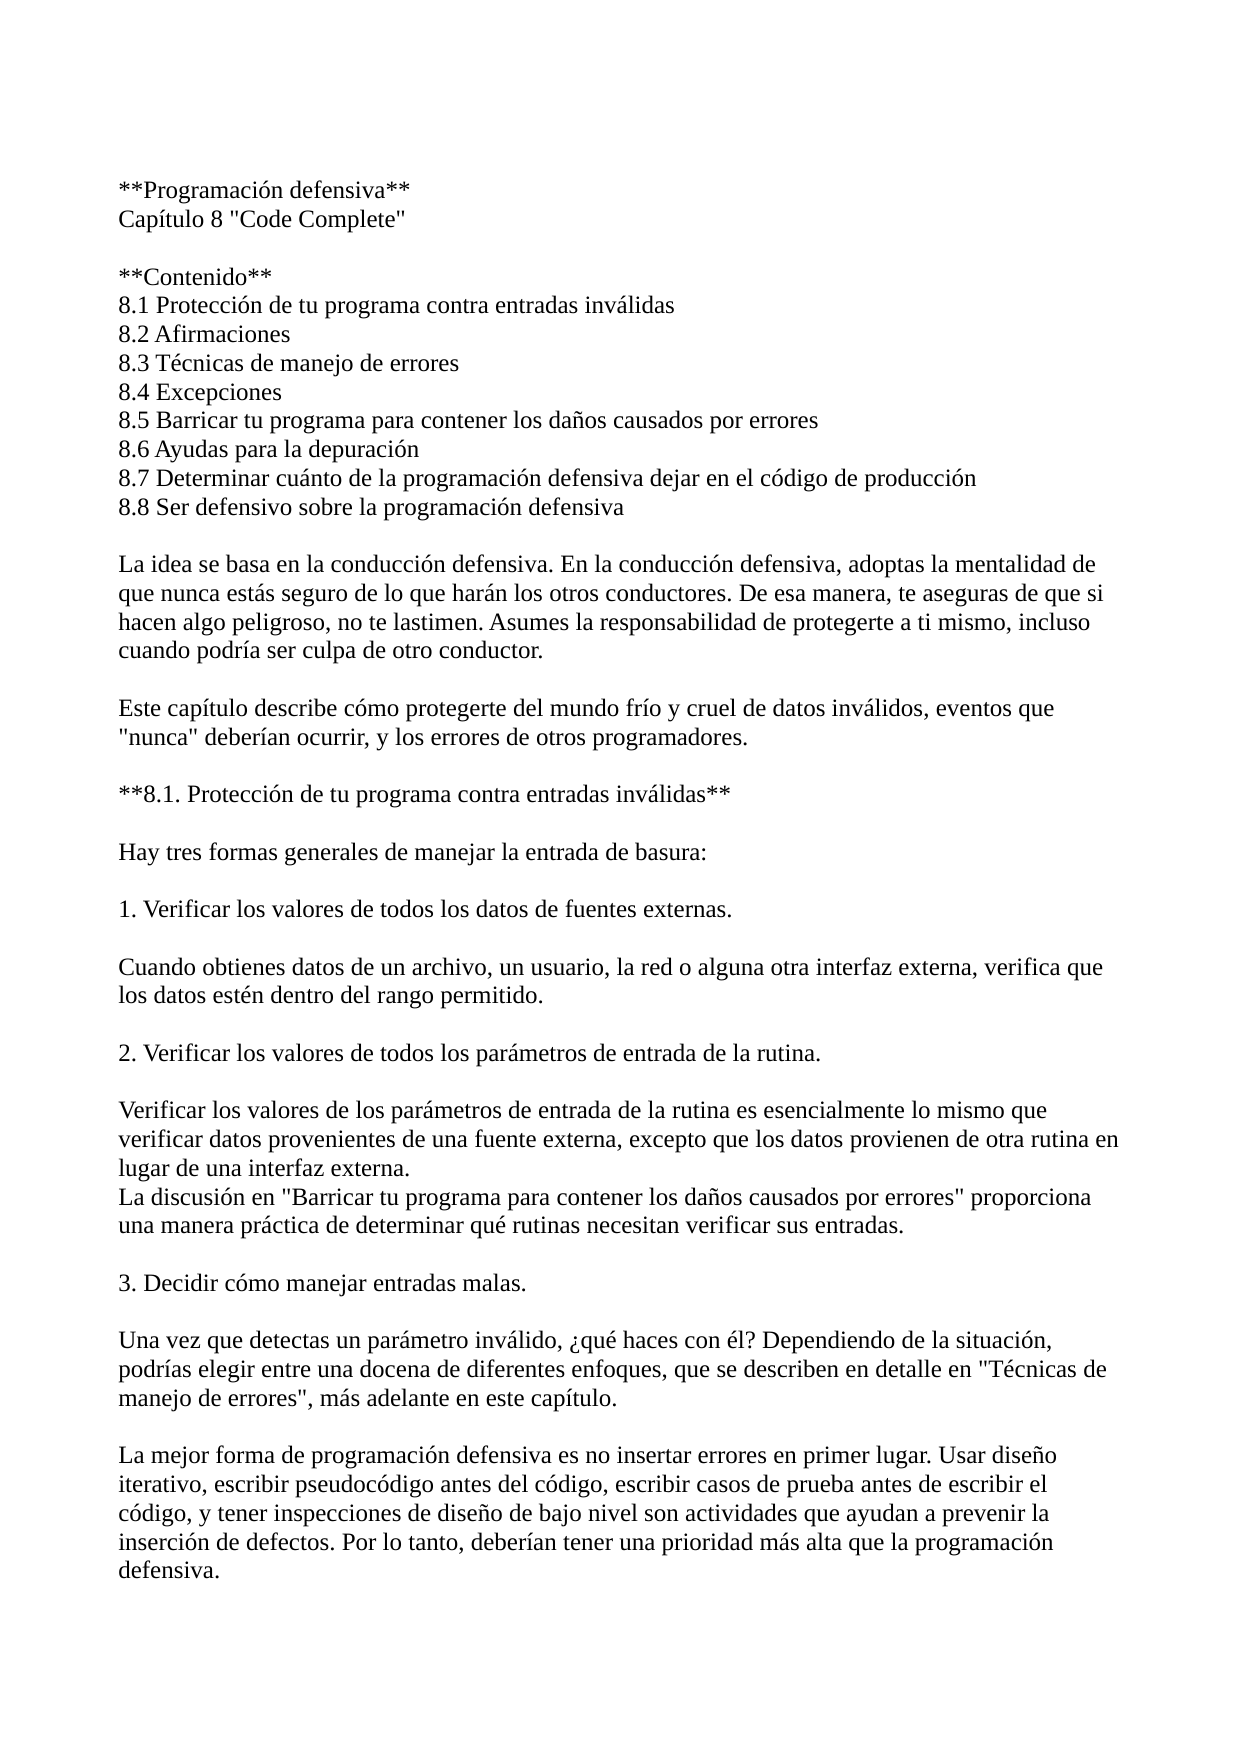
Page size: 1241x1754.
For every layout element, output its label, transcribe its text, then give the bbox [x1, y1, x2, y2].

text 1. Verificar los valores de todos los datos de fuentes externas. [118, 894, 1122, 923]
text 3. Decidir cómo manejar entradas malas. [118, 1268, 1122, 1297]
text La idea se basa en la conducción defensiva. En la conducción defensiva, adoptas la mentalidad de que nunca estás seguro de lo que harán los otros conductores. De esa manera, te aseguras de que si hacen algo peligroso, no te lastimen. Asumes la responsabilidad de protegerte a ti mismo, incluso cuando podría ser culpa de otro conductor. [118, 549, 1122, 664]
text 8.4 Excepciones [118, 377, 1122, 406]
text La mejor forma de programación defensiva es no insertar errores en primer lugar. Usar diseño iterativo, escribir pseudocódigo antes del código, escribir casos de prueba antes de escribir el código, y tener inspecciones de diseño de bajo nivel son actividades que ayudan a prevenir la inserción de defectos. Por lo tanto, deberían tener una prioridad más alta que la programación defensiva. [118, 1441, 1122, 1584]
text Cuando obtienes datos de un archivo, un usuario, la red o alguna otra interfaz externa, verifica que los datos estén dentro del rango permitido. [118, 952, 1122, 1009]
text Capítulo 8 "Code Complete" [118, 204, 1122, 233]
text 8.7 Determinar cuánto de la programación defensiva dejar en el código de producción [118, 463, 1122, 492]
text 8.2 Afirmaciones [118, 319, 1122, 348]
text 2. Verificar los valores de todos los parámetros de entrada de la rutina. [118, 1038, 1122, 1067]
text 8.5 Barricar tu programa para contener los daños causados por errores [118, 406, 1122, 434]
text **Programación defensiva** [118, 176, 1122, 204]
text La discusión en "Barricar tu programa para contener los daños causados por errores" proporciona una manera práctica de determinar qué rutinas necesitan verificar sus entradas. [118, 1182, 1122, 1239]
text 8.6 Ayudas para la depuración [118, 434, 1122, 463]
text Este capítulo describe cómo protegerte del mundo frío y cruel de datos inválidos, eventos que "nunca" deberían ocurrir, y los errores de otros programadores. [118, 693, 1122, 751]
text Una vez que detectas un parámetro inválido, ¿qué haces con él? Dependiendo de la situación, podrías elegir entre una docena de diferentes enfoques, que se describen en detalle en "Técnicas de manejo de errores", más adelante en este capítulo. [118, 1326, 1122, 1412]
text **8.1. Protección de tu programa contra entradas inválidas** [118, 779, 1122, 808]
text 8.1 Protección de tu programa contra entradas inválidas [118, 291, 1122, 319]
text 8.3 Técnicas de manejo de errores [118, 348, 1122, 377]
text **Contenido** [118, 262, 1122, 291]
text Hay tres formas generales de manejar la entrada de basura: [118, 837, 1122, 866]
text 8.8 Ser defensivo sobre la programación defensiva [118, 492, 1122, 521]
text Verificar los valores de los parámetros de entrada de la rutina es esencialmente lo mismo que verificar datos provenientes de una fuente externa, excepto que los datos provienen de otra rutina en lugar de una interfaz externa. [118, 1096, 1122, 1182]
